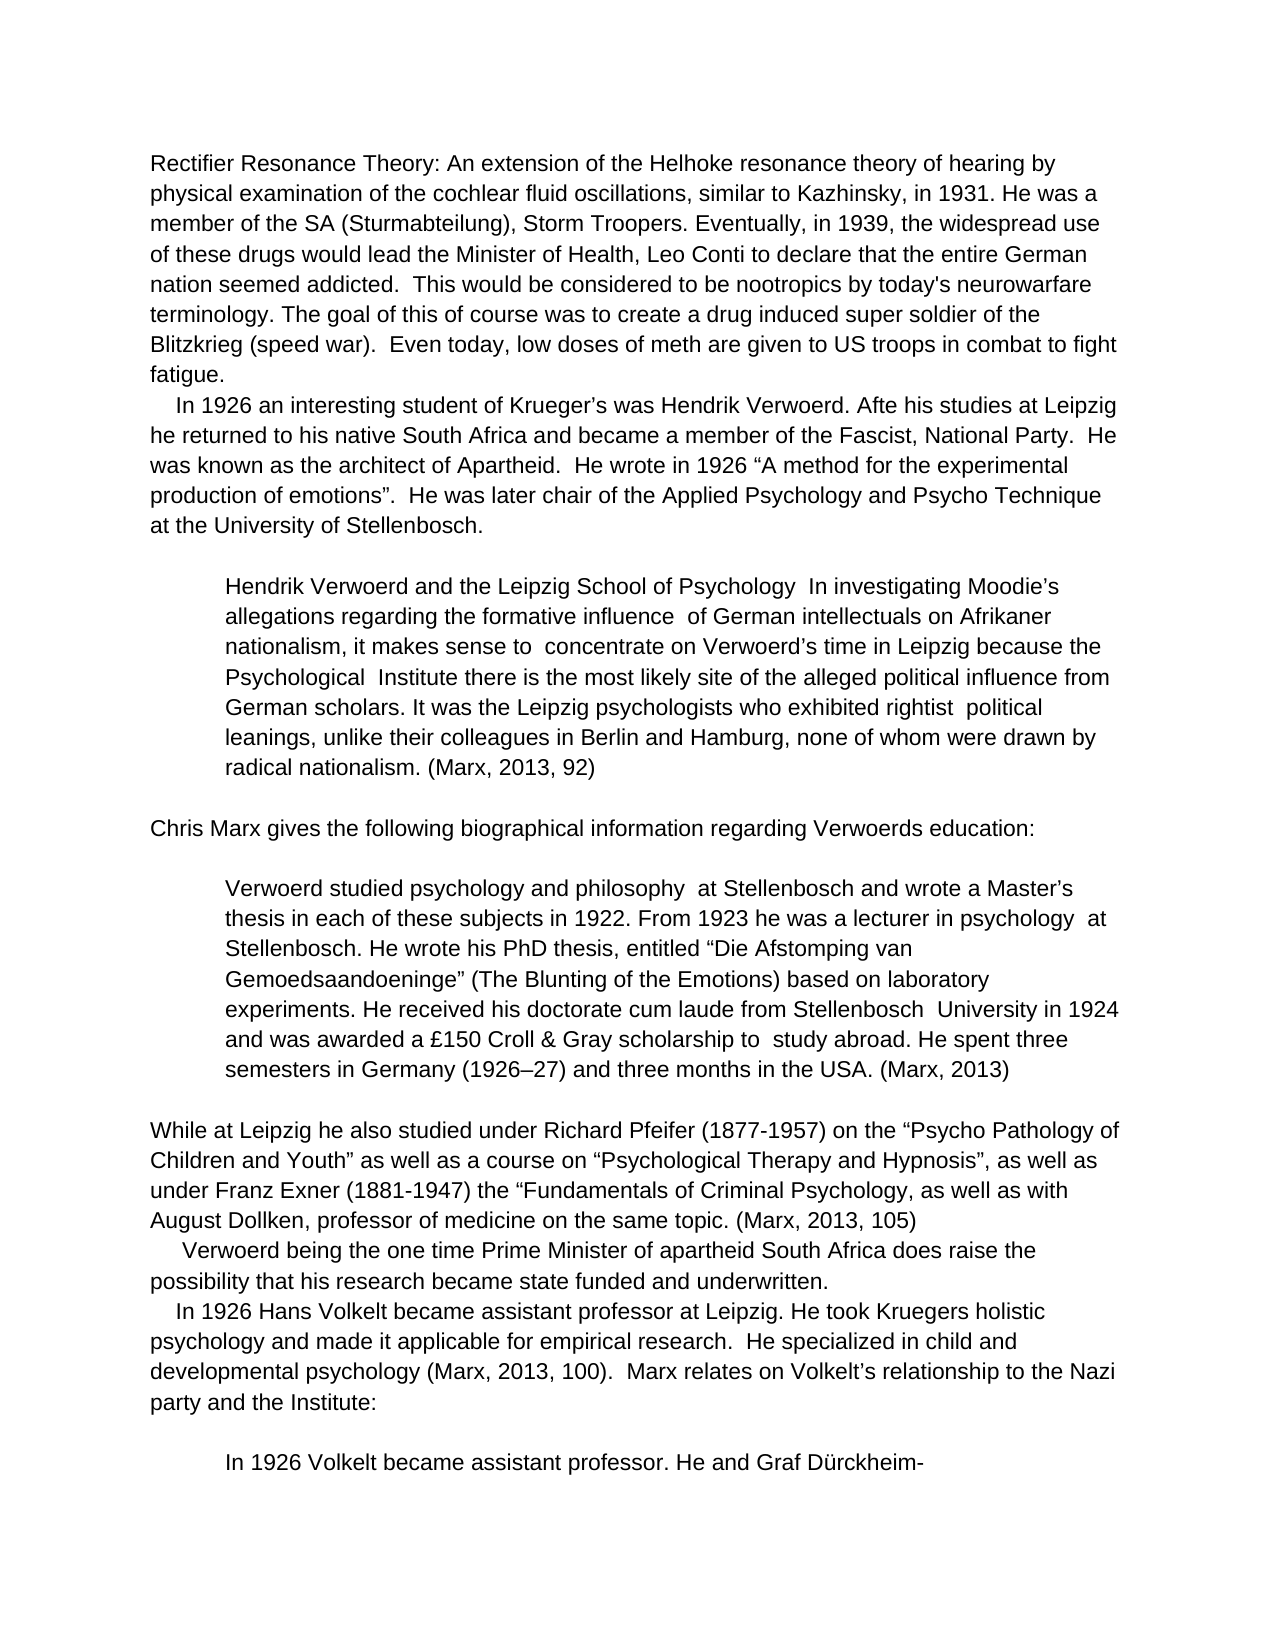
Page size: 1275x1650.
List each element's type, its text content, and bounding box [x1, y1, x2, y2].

text In 1926 Volkelt became assistant professor. He and Graf Dürckheim- [225, 1419, 1125, 1475]
text While at Leipzig he also studied under Richard Pfeifer (1877-1957) on the “Psycho Pathology of Children and Youth” as well as a course on “Psychological Therapy and Hypnosis”, as well as under Franz Exner (1881-1947) the “Fundamentals of Criminal Psychology, as well as with August Dollken, professor of medicine on the same topic. (Marx, 2013, 105) [150, 1117, 1125, 1234]
text Verwoerd studied psychology and philosophy at Stellenbosch and wrote a Master’s thesis in each of these subjects in 1922. From 1923 he was a lecturer in psychology at Stellenbosch. He wrote his PhD thesis, entitled “Die Afstomping van Gemoedsaandoeninge” (The Blunting of the Emotions) based on laboratory experiments. He received his doctorate cum laude from Stellenbosch University in 1924 and was awarded a £150 Croll & Gray scholarship to study abroad. He spent three semesters in Germany (1926–27) and three months in the USA. (Marx, 2013) [225, 845, 1125, 1083]
text Rectifier Resonance Theory: An extension of the Helhoke resonance theory of hearing by physical examination of the cochlear fluid oscillations, similar to Kazhinsky, in 1931. He was a member of the SA (Sturmabteilung), Storm Troopers. Eventually, in 1939, the widespread use of these drugs would lead the Minister of Health, Leo Conti to declare that the entire German nation seemed addicted. This would be considered to be nootropics by today's neurowarfare terminology. The goal of this of course was to create a drug induced super soldier of the Blitzkrieg (speed war). Even today, low doses of meth are given to US troops in combat to fight fatigue. [150, 150, 1125, 388]
text In 1926 an interesting student of Krueger’s was Hendrik Verwoerd. Afte his studies at Leipzig he returned to his native South Africa and became a member of the Fascist, National Party. He was known as the architect of Apartheid. He wrote in 1926 “A method for the experimental production of emotions”. He was later chair of the Applied Psychology and Psycho Technique at the University of Stellenbosch. [150, 392, 1125, 539]
text Verwoerd being the one time Prime Minister of apartheid South Africa does raise the possibility that his research became state funded and underwritten. [150, 1237, 1125, 1294]
text Hendrik Verwoerd and the Leipzig School of Psychology In investigating Moodie’s allegations regarding the formative influence of German intellectuals on Afrikaner nationalism, it makes sense to concentrate on Verwoerd’s time in Leipzig because the Psychological Institute there is the most likely site of the alleged political influence from German scholars. It was the Leipzig psychologists who exhibited rightist political leanings, unlike their colleagues in Berlin and Hamburg, none of whom were drawn by radical nationalism. (Marx, 2013, 92) [225, 573, 1125, 811]
text In 1926 Hans Volkelt became assistant professor at Leipzig. He took Kruegers holistic psychology and made it applicable for empirical research. He specialized in child and developmental psychology (Marx, 2013, 100). Marx relates on Volkelt’s relationship to the Nazi party and the Institute: [150, 1298, 1125, 1415]
text Chris Marx gives the following biographical information regarding Verwoerds education: [150, 814, 1125, 841]
